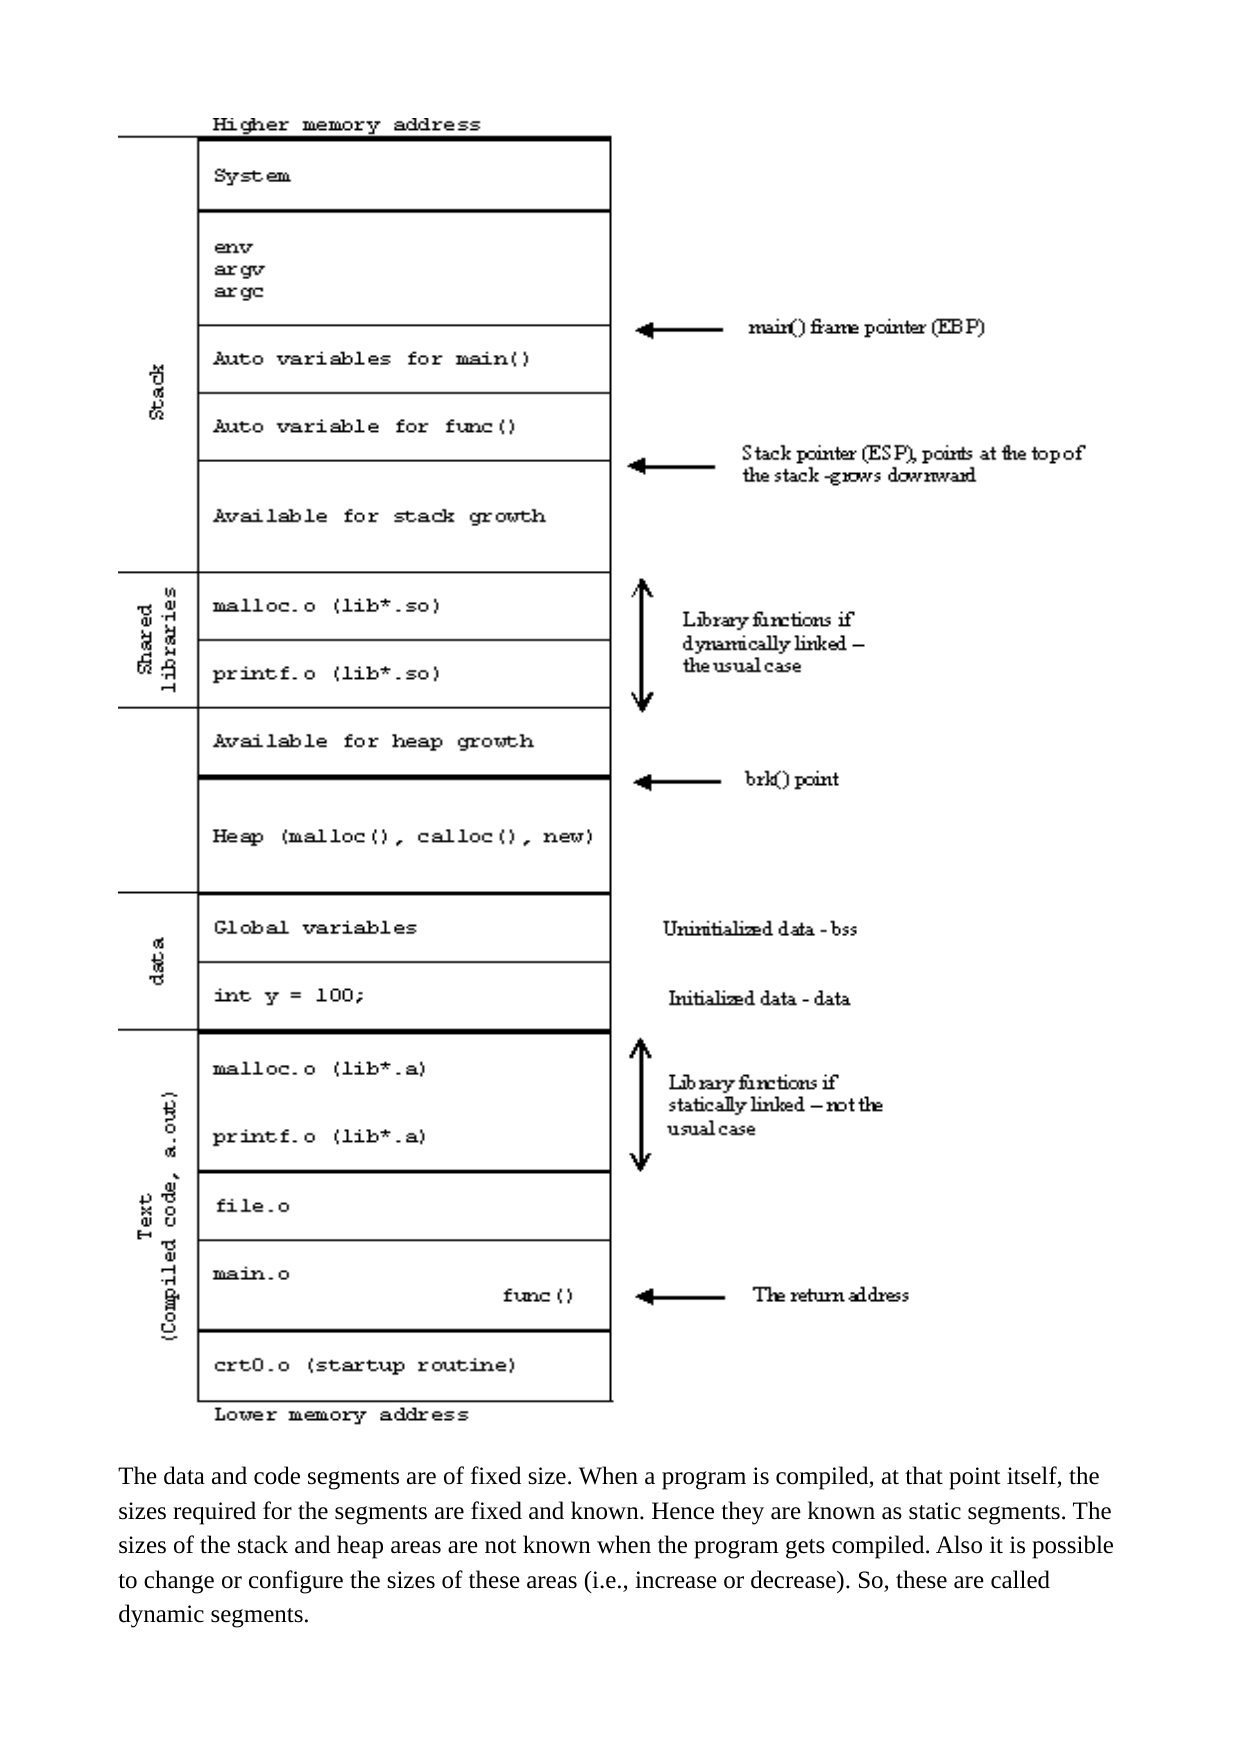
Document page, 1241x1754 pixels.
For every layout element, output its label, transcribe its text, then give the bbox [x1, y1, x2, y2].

picture [118, 118, 1104, 1441]
text The data and code segments are of fixed size. When a program is compiled, at that point itself, the sizes required for the segments are fixed and known. Hence they are known as static segments. The sizes of the stack and heap areas are not known when the program gets compiled. Also it is possible to change or configure the sizes of these areas (i.e., increase or decrease). So, these are called dynamic segments. [118, 1461, 1122, 1628]
